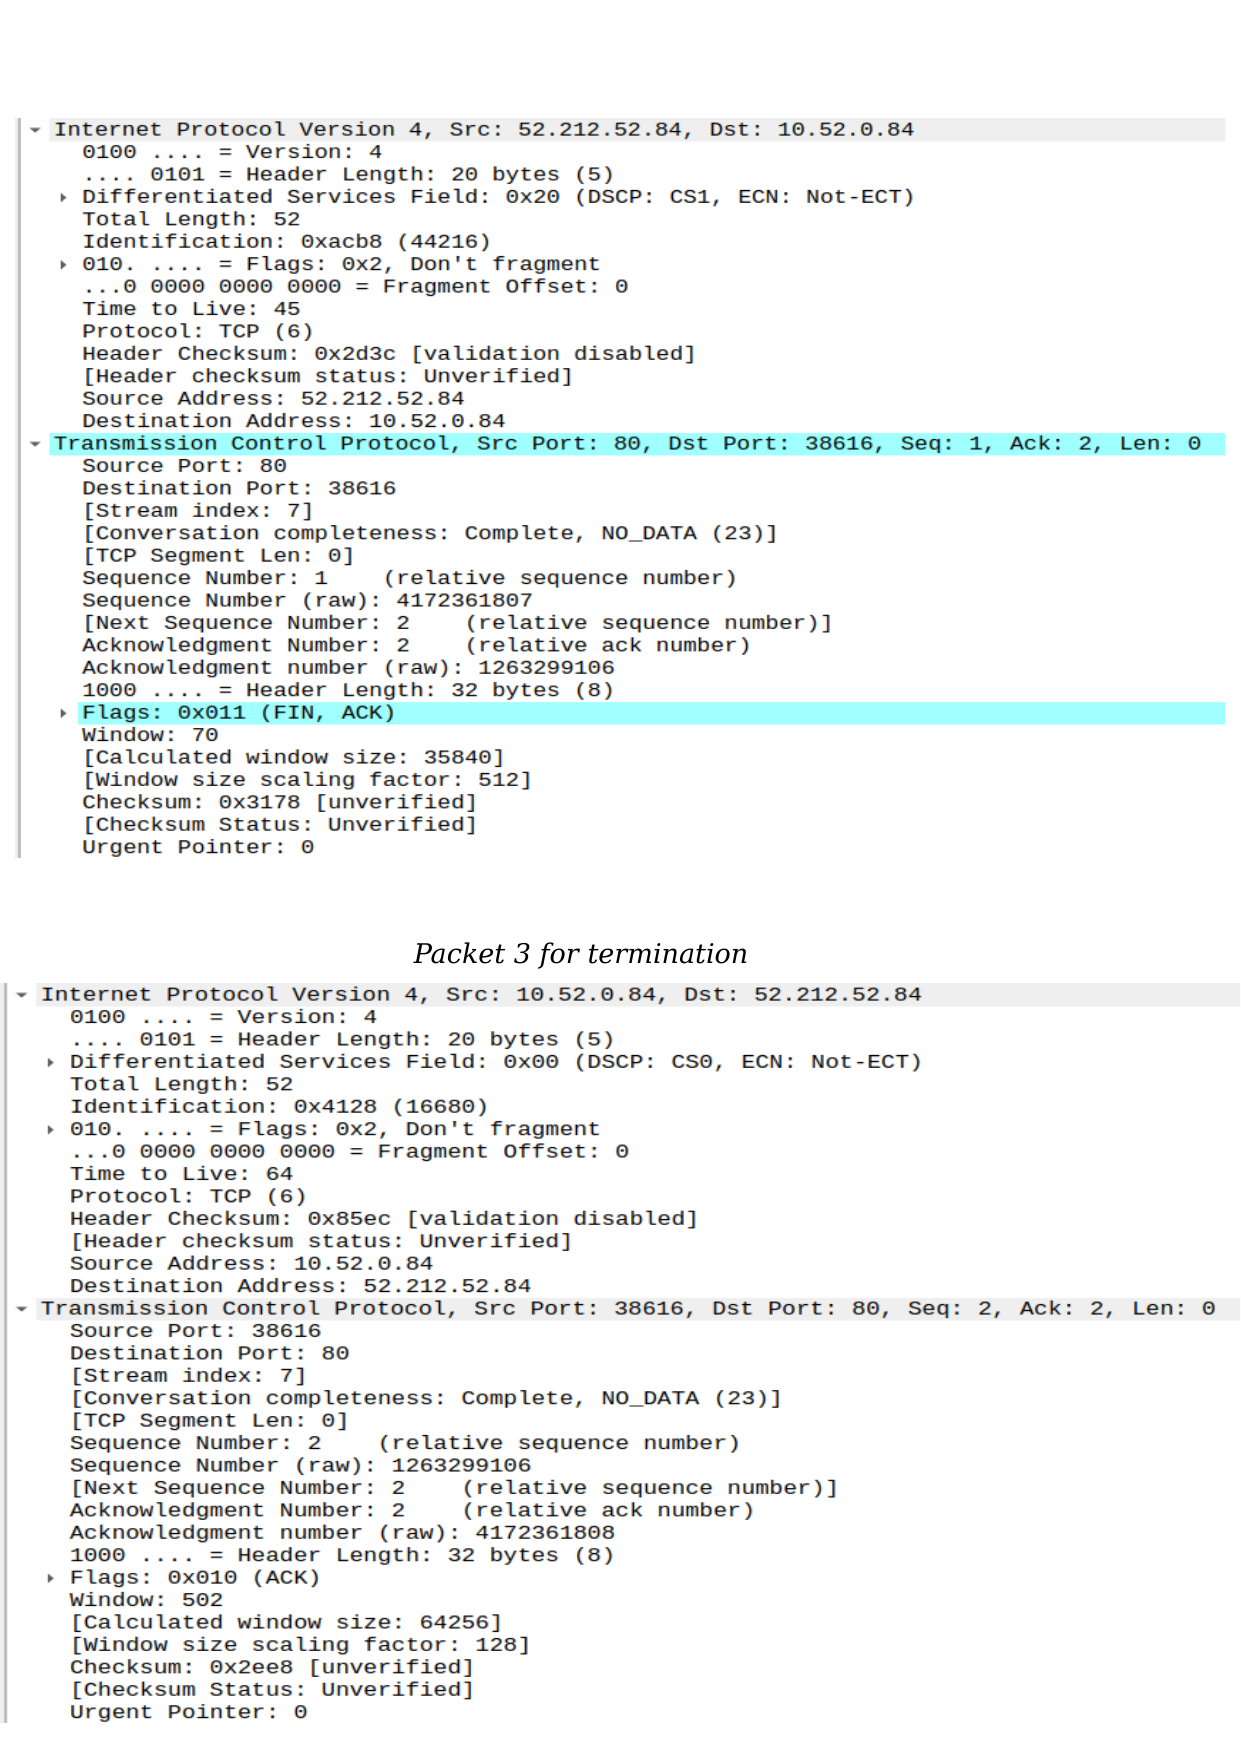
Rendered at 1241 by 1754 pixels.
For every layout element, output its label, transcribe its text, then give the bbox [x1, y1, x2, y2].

picture [0, 983, 1241, 1723]
text Packet 3 for termination [118, 938, 1122, 970]
picture [14, 118, 1226, 858]
